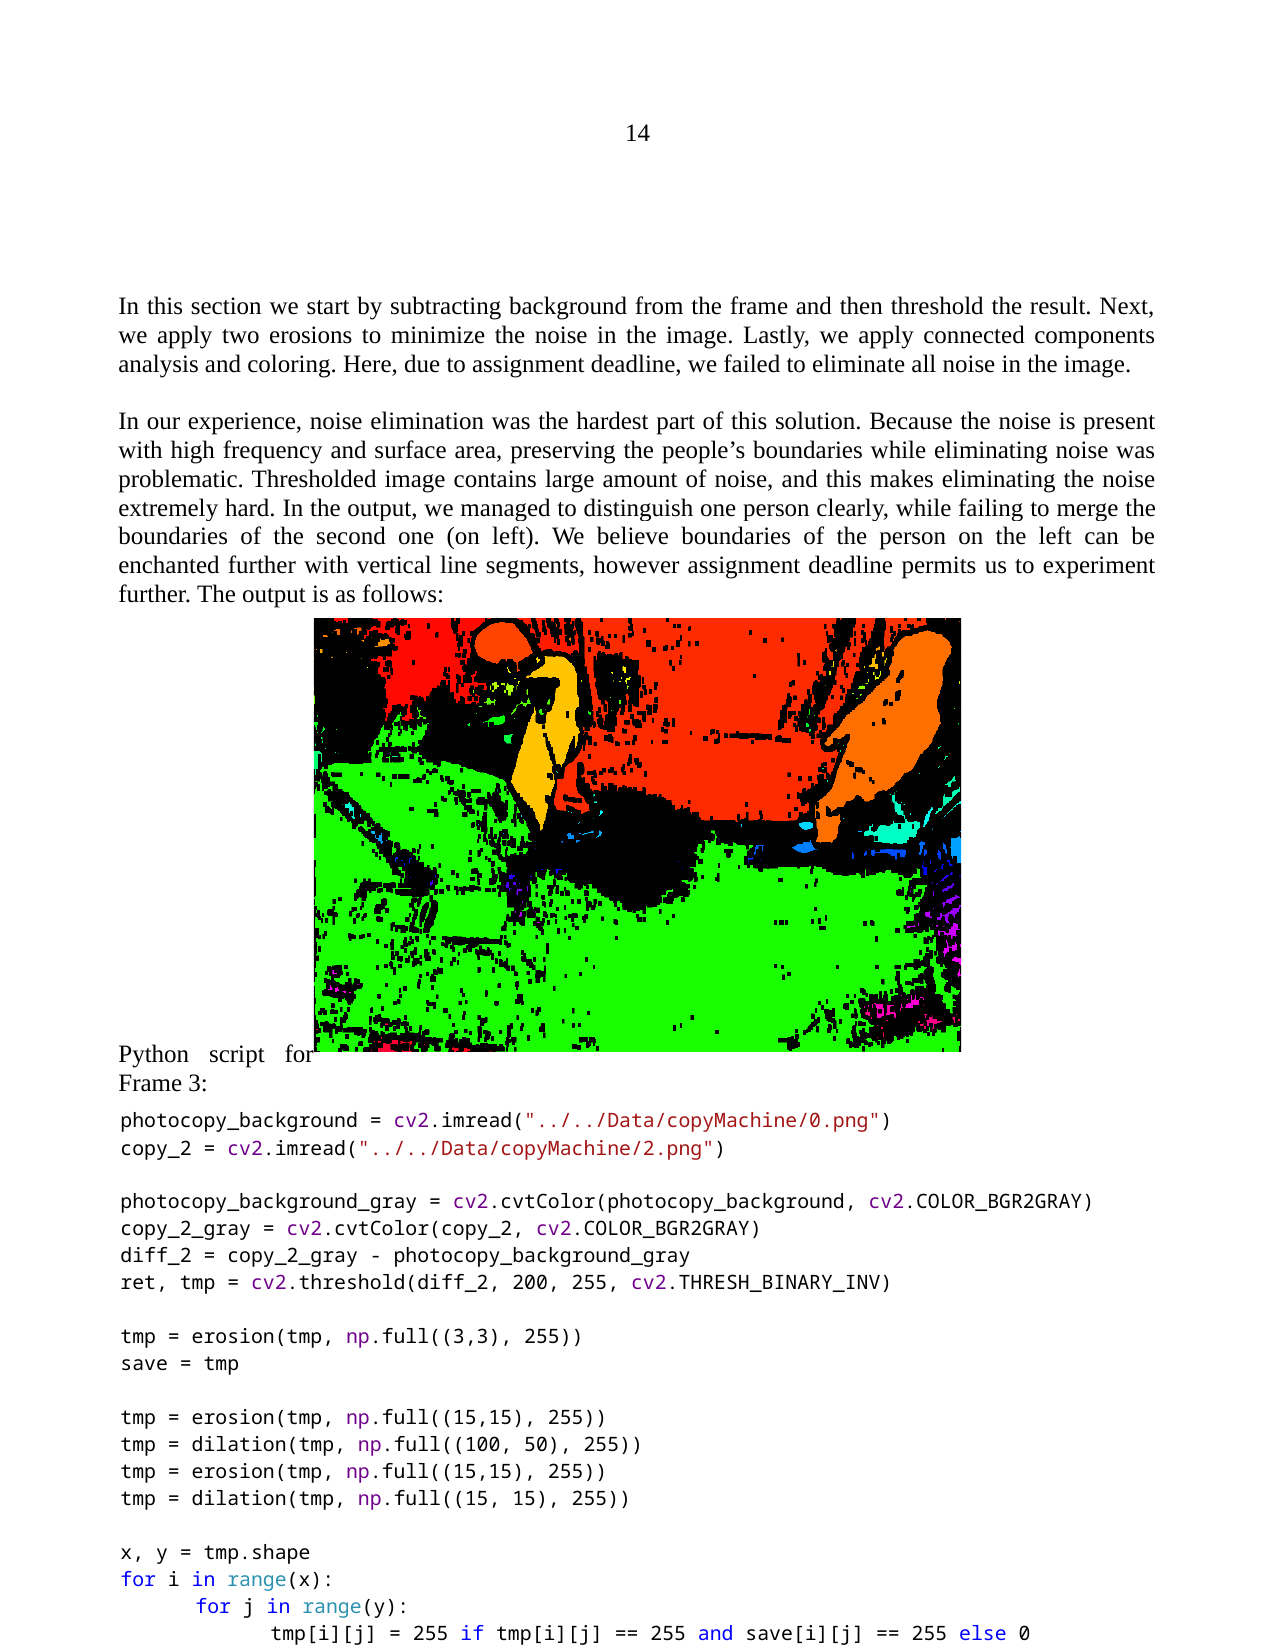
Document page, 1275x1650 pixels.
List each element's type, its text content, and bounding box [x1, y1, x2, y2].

text Python script for Frame 3: [118, 1039, 1157, 1096]
text In our experience, noise elimination was the hardest part of this solution. Because the noise is present with high frequency and surface area, preserving the people’s boundaries while eliminating noise was problematic. Thresholded image contains large amount of noise, and this makes eliminating the noise extremely hard. In the output, we managed to distinguish one person clearly, while failing to merge the boundaries of the second one (on left). We believe boundaries of the person on the left can be enchanted further with vertical line segments, however assignment deadline permits us to experiment further. The output is as follows: [118, 406, 1157, 608]
picture [313, 618, 962, 1052]
text In this section we start by subtracting background from the frame and then threshold the result. Next, we apply two erosions to minimize the noise in the image. Lastly, we apply connected components analysis and coloring. Here, due to assignment deadline, we failed to eliminate all noise in the image. [118, 291, 1157, 378]
